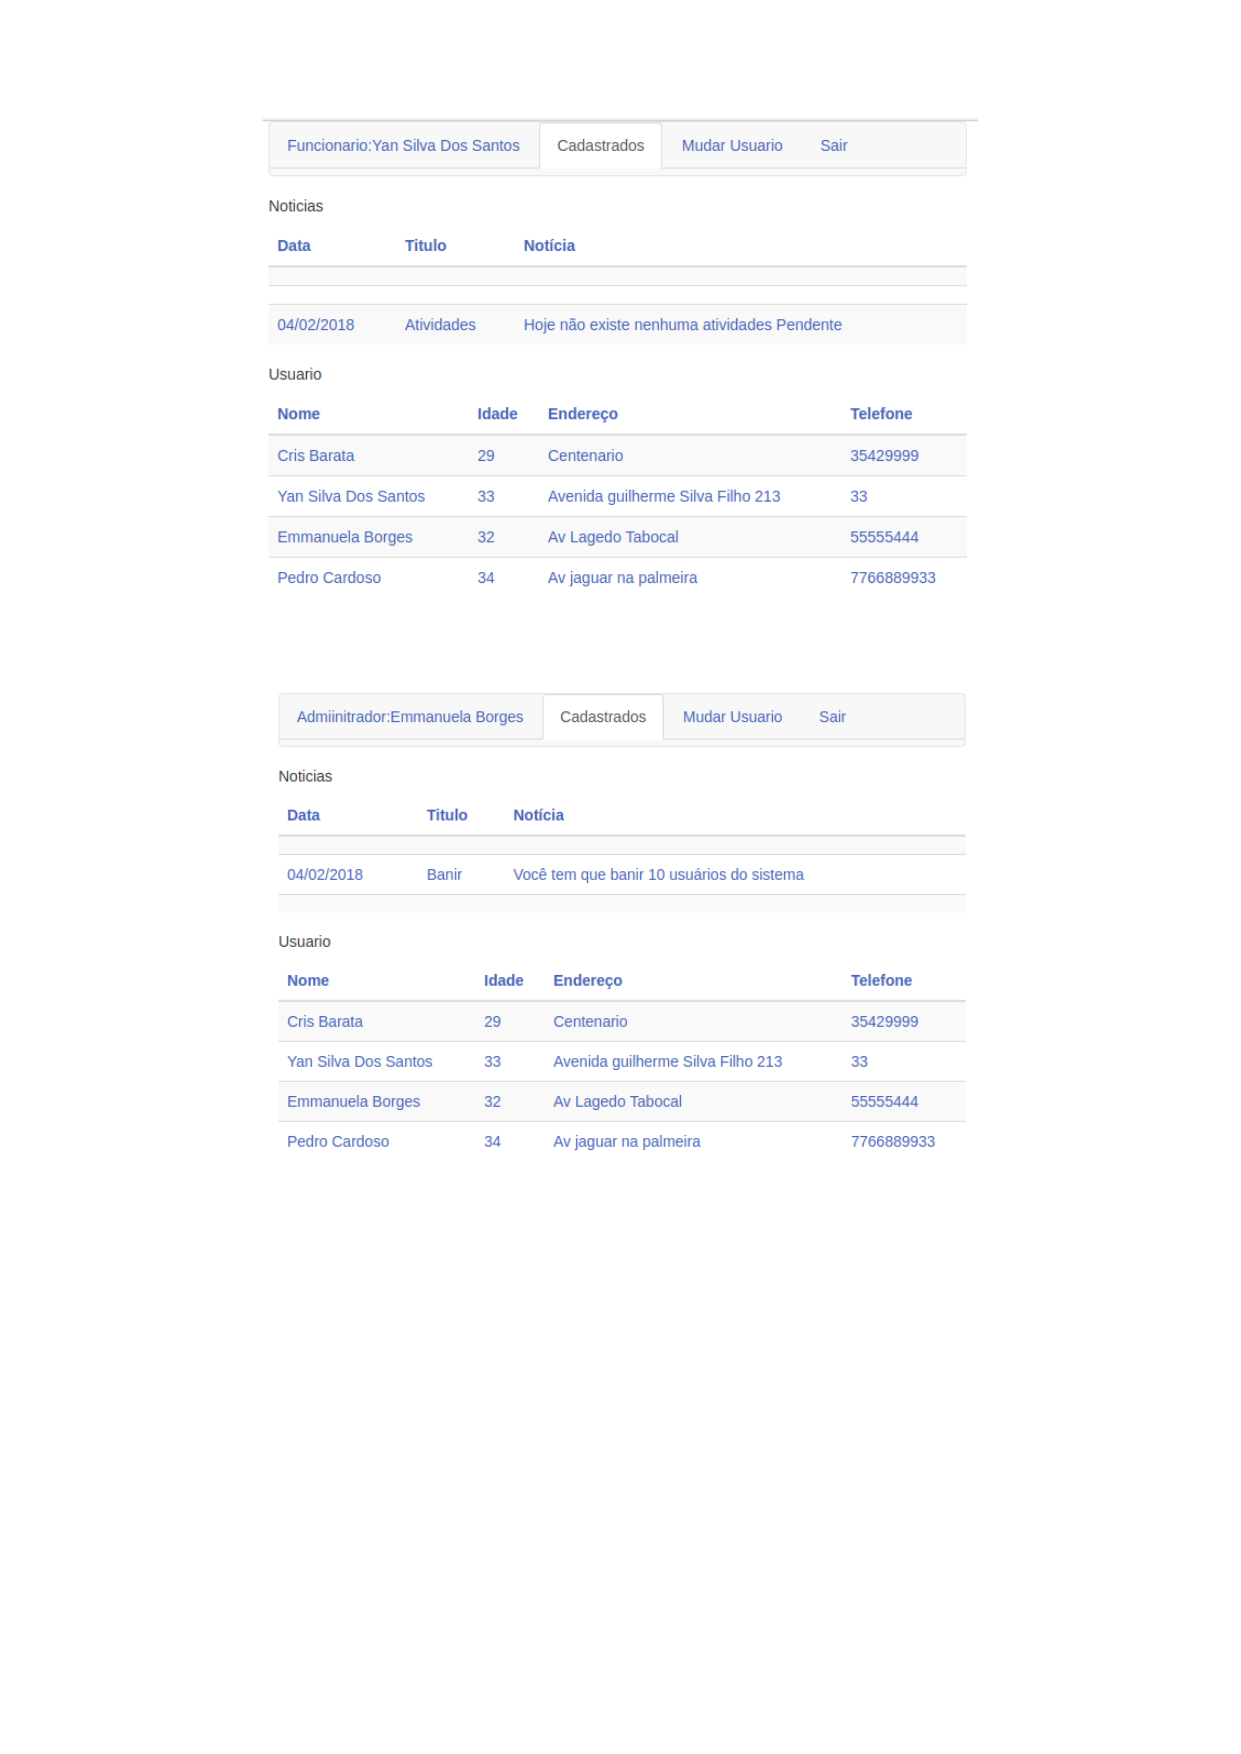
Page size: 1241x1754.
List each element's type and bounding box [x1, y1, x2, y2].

picture [262, 118, 978, 615]
picture [272, 693, 968, 1243]
